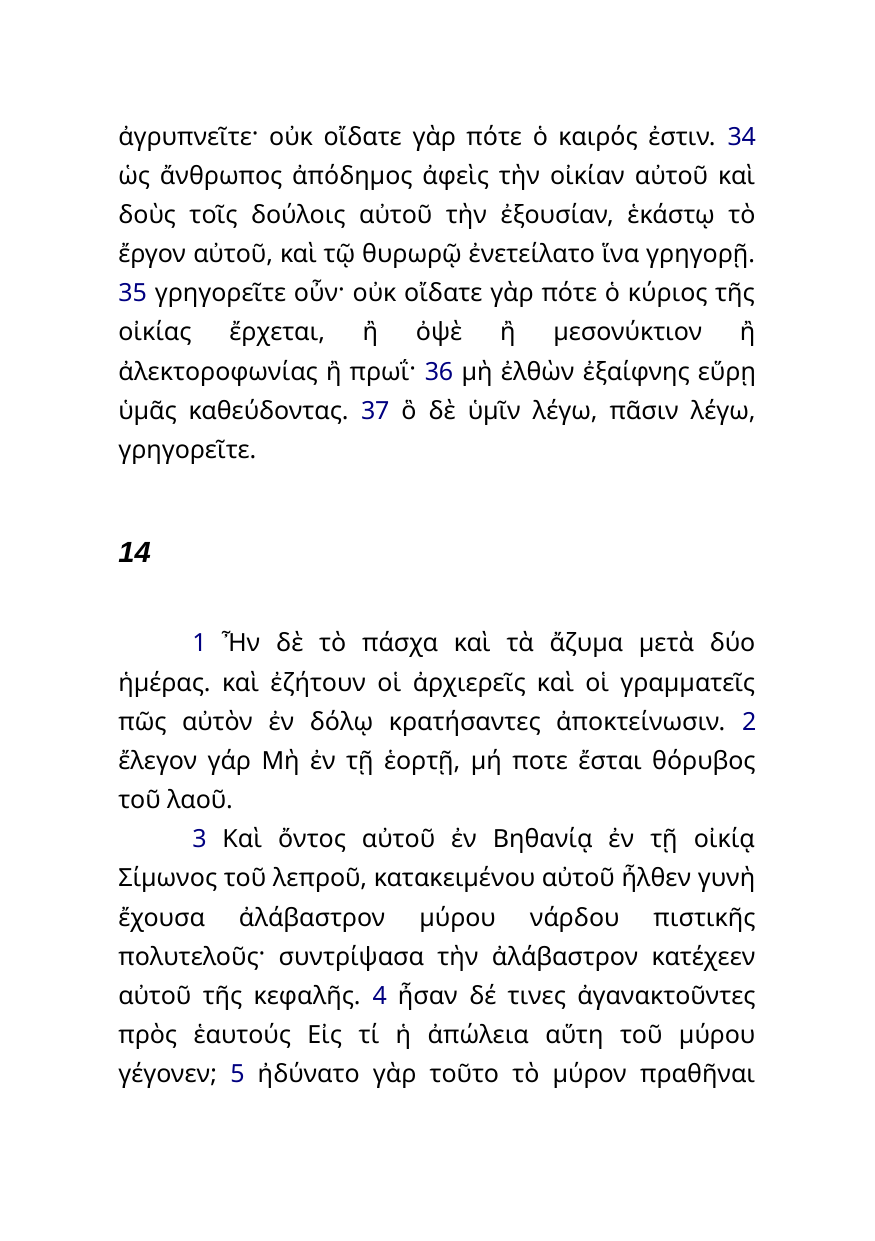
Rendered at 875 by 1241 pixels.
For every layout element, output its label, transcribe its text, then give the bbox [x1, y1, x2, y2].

subtitle 14 [118, 535, 756, 568]
text 1 Ἦν δὲ τὸ πάσχα καὶ τὰ ἄζυμα μετὰ δύο ἡμέρας. καὶ ἐζήτουν οἱ ἀρχιερεῖς καὶ οἱ γραμματεῖς πῶς αὐτὸν ἐν δόλῳ κρατήσαντες ἀποκτείνωσιν. 2 ἔλεγον γάρ Μὴ ἐν τῇ ἑορτῇ, μή ποτε ἔσται θόρυβος τοῦ λαοῦ. [118, 625, 756, 816]
text 3 Καὶ ὄντος αὐτοῦ ἐν Βηθανίᾳ ἐν τῇ οἰκίᾳ Σίμωνος τοῦ λεπροῦ, κατακειμένου αὐτοῦ ἦλθεν γυνὴ ἔχουσα ἀλάβαστρον μύρου νάρδου πιστικῆς πολυτελοῦς· συντρίψασα τὴν ἀλάβαστρον κατέχεεν αὐτοῦ τῆς κεφαλῆς. 4 ἦσαν δέ τινες ἀγανακτοῦντες πρὸς ἑαυτούς Εἰς τί ἡ ἀπώλεια αὕτη τοῦ μύρου γέγονεν; 5 ἠδύνατο γὰρ τοῦτο τὸ μύρον πραθῆναι [118, 821, 756, 1090]
text ἀγρυπνεῖτε· οὐκ οἴδατε γὰρ πότε ὁ καιρός ἐστιν. 34 ὡς ἄνθρωπος ἀπόδημος ἀφεὶς τὴν οἰκίαν αὐτοῦ καὶ δοὺς τοῖς δούλοις αὐτοῦ τὴν ἐξουσίαν, ἑκάστῳ τὸ ἔργον αὐτοῦ, καὶ τῷ θυρωρῷ ἐνετείλατο ἵνα γρηγορῇ. 35 γρηγορεῖτε οὖν· οὐκ οἴδατε γὰρ πότε ὁ κύριος τῆς οἰκίας ἔρχεται, ἢ ὀψὲ ἢ μεσονύκτιον ἢ ἀλεκτοροφωνίας ἢ πρωΐ· 36 μὴ ἐλθὼν ἐξαίφνης εὕρῃ ὑμᾶς καθεύδοντας. 37 ὃ δὲ ὑμῖν λέγω, πᾶσιν λέγω, γρηγορεῖτε. [118, 118, 756, 466]
